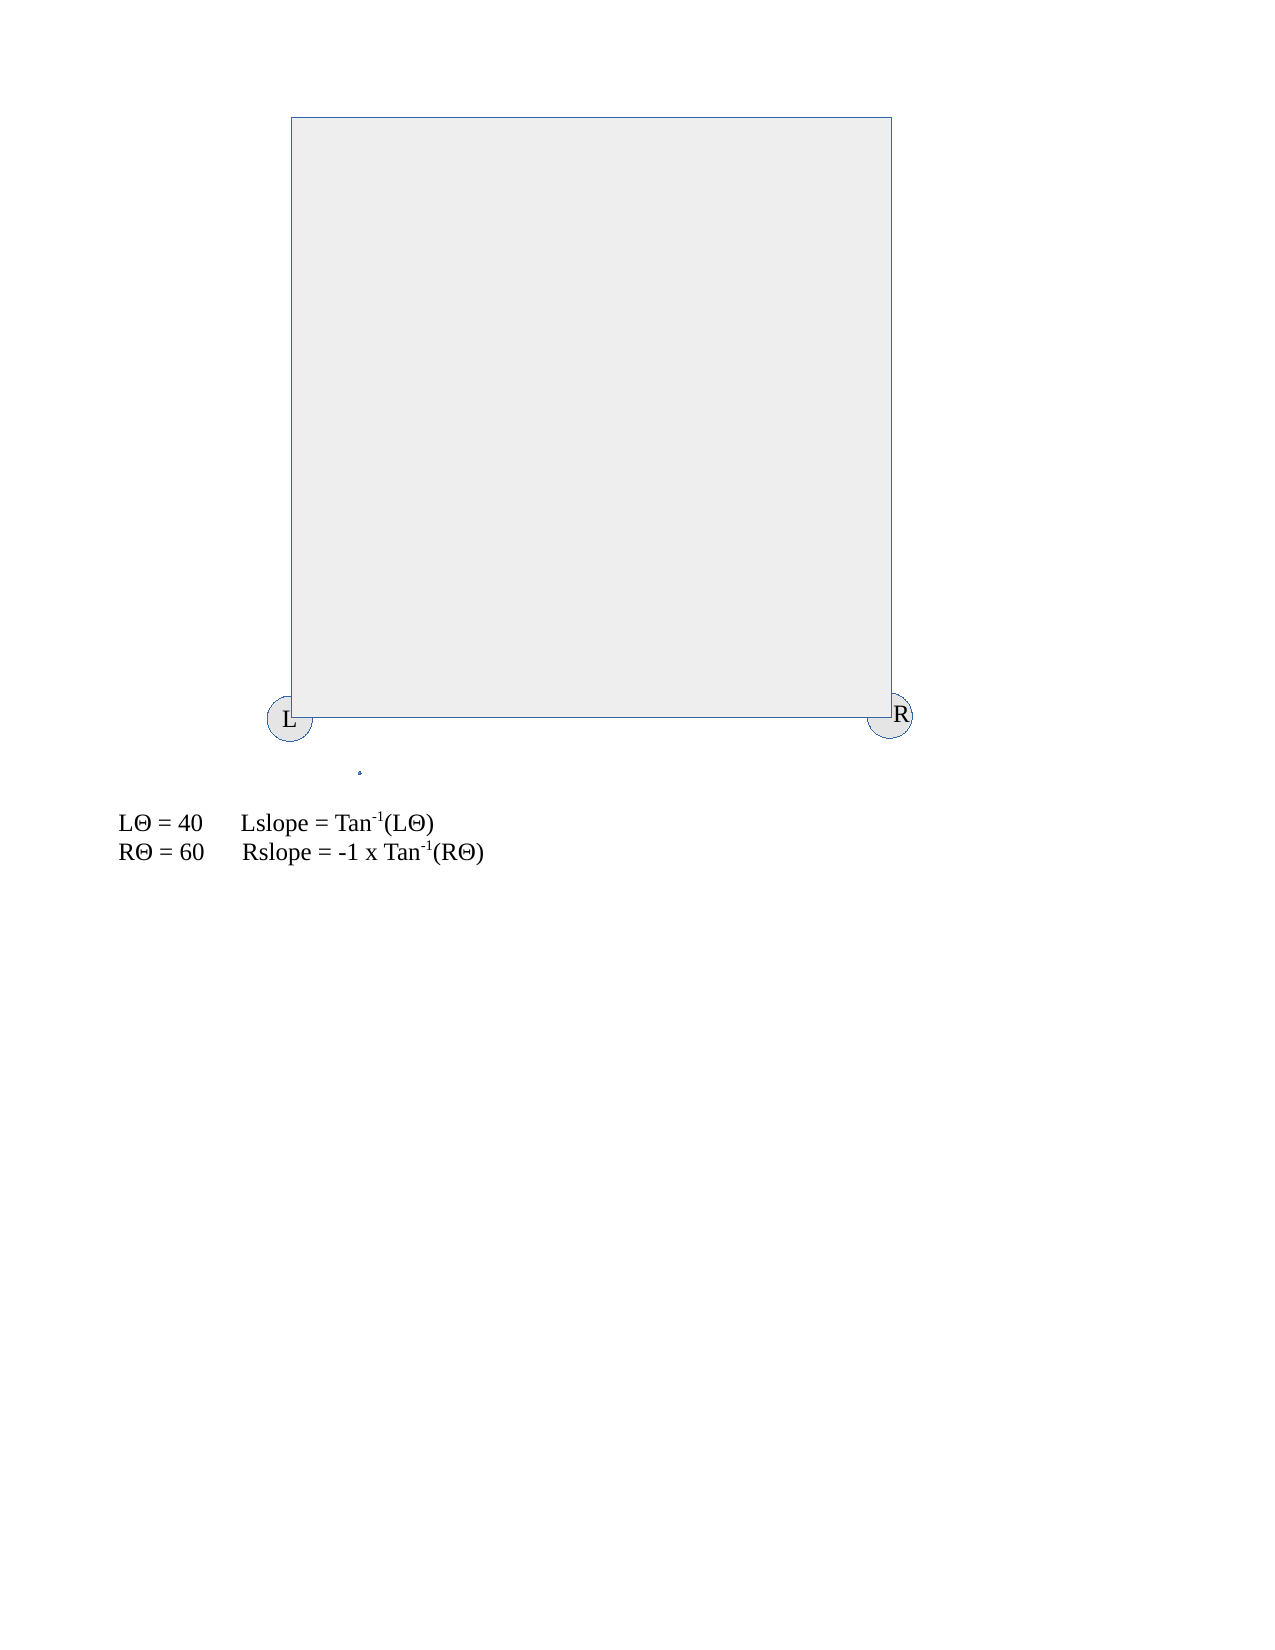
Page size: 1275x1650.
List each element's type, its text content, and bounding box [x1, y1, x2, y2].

text RΘ = 60 Rslope = -1 x Tan-1(RΘ) [118, 837, 1157, 866]
text LΘ = 40 Lslope = Tan-1(LΘ) [118, 808, 1157, 837]
